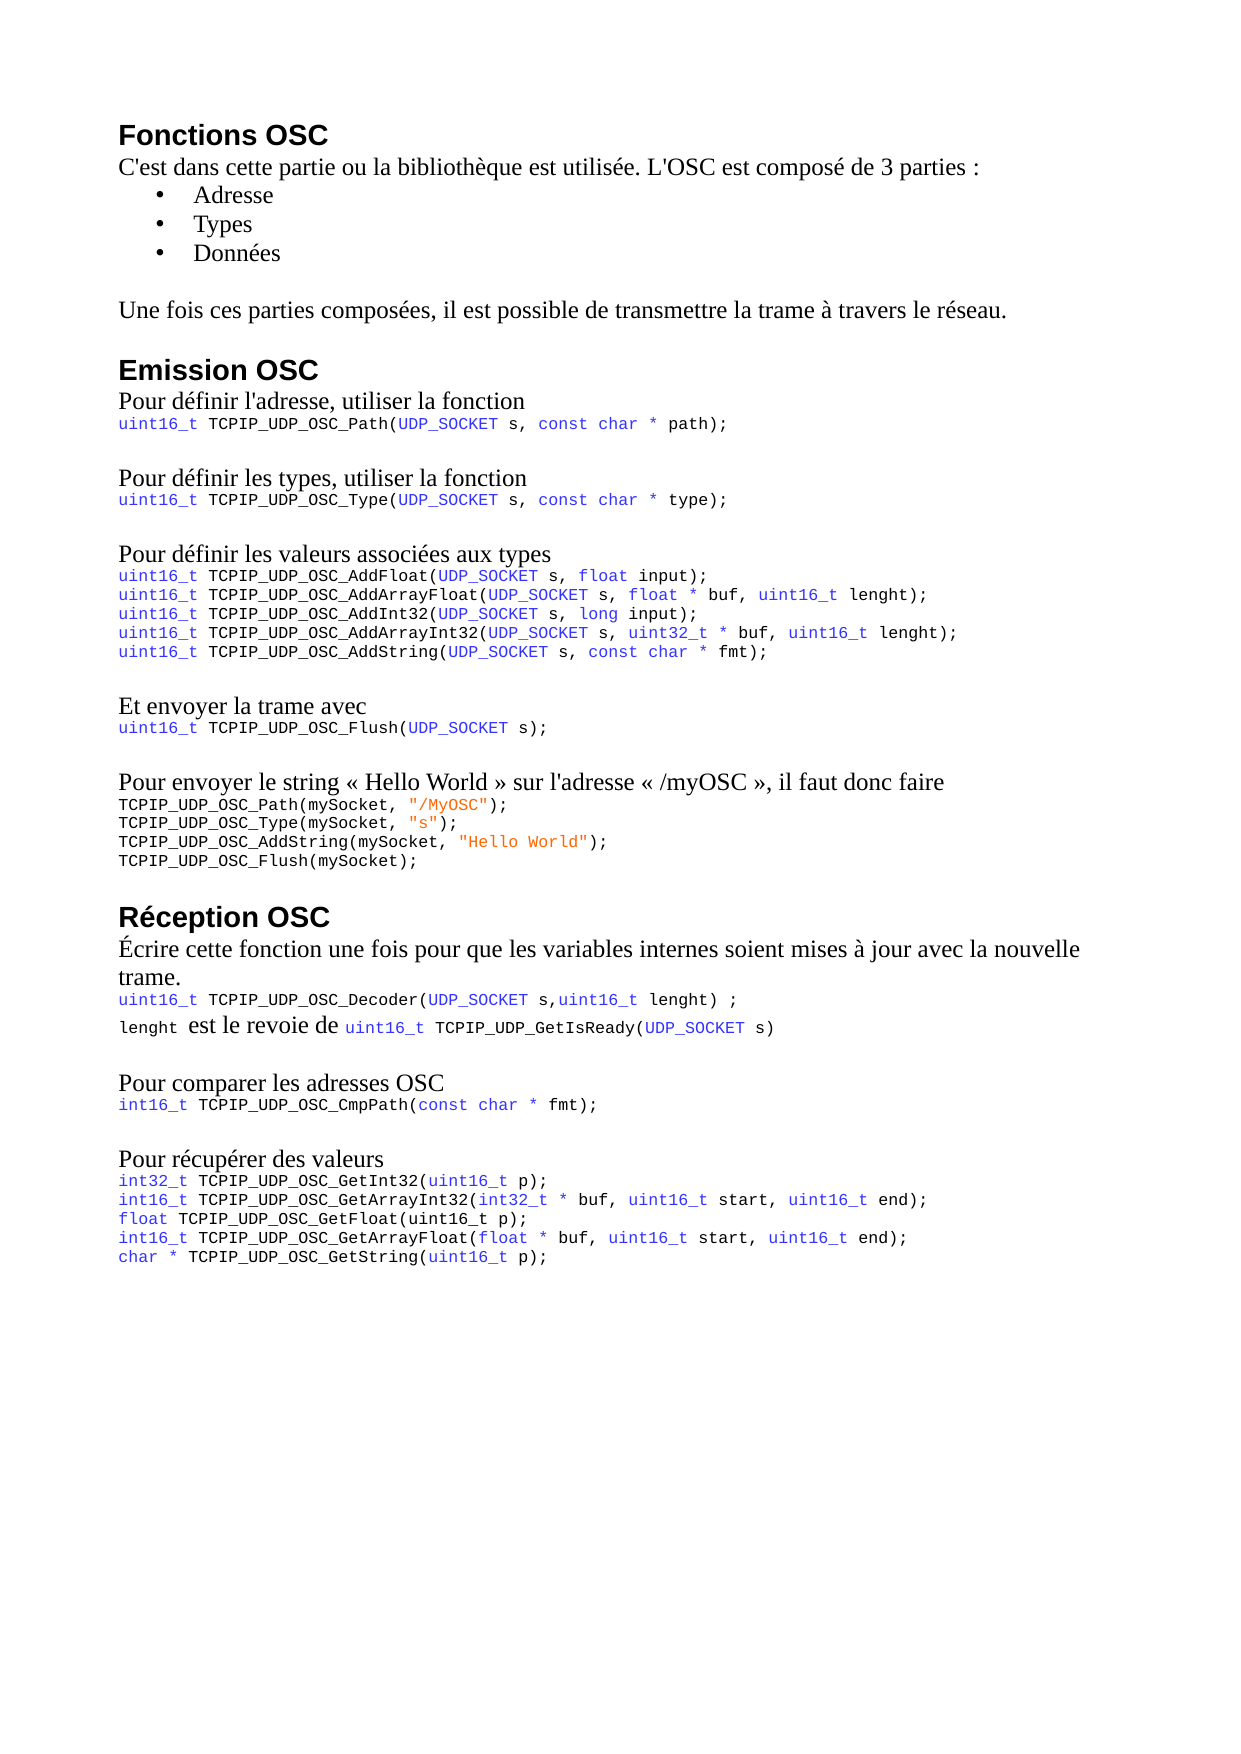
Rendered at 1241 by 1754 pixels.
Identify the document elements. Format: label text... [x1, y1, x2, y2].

subtitle Fonctions OSC [118, 118, 1122, 152]
text float TCPIP_UDP_OSC_GetFloat(uint16_t p); [118, 1210, 1122, 1229]
text uint16_t TCPIP_UDP_OSC_AddFloat(UDP_SOCKET s, float input); [118, 568, 1122, 587]
text Pour définir les valeurs associées aux types [118, 539, 1122, 568]
text C'est dans cette partie ou la bibliothèque est utilisée. L'OSC est composé de 3 parties : [118, 152, 1122, 180]
text lenght est le revoie de uint16_t TCPIP_UDP_GetIsReady(UDP_SOCKET s) [118, 1010, 1122, 1039]
text TCPIP_UDP_OSC_Flush(mySocket); [118, 853, 1122, 871]
text int16_t TCPIP_UDP_OSC_CmpPath(const char * fmt); [118, 1096, 1122, 1115]
text uint16_t TCPIP_UDP_OSC_Type(UDP_SOCKET s, const char * type); [118, 492, 1122, 510]
text int16_t TCPIP_UDP_OSC_GetArrayInt32(int32_t * buf, uint16_t start, uint16_t end); [118, 1192, 1122, 1210]
text TCPIP_UDP_OSC_Type(mySocket, "s"); [118, 815, 1122, 834]
list Adresse [156, 180, 1122, 209]
text Une fois ces parties composées, il est possible de transmettre la trame à travers le réseau. [118, 295, 1122, 324]
text TCPIP_UDP_OSC_AddString(mySocket, "Hello World"); [118, 834, 1122, 853]
text uint16_t TCPIP_UDP_OSC_AddArrayFloat(UDP_SOCKET s, float * buf, uint16_t lenght); [118, 587, 1122, 606]
text uint16_t TCPIP_UDP_OSC_Decoder(UDP_SOCKET s,uint16_t lenght) ; [118, 991, 1122, 1010]
text Écrire cette fonction une fois pour que les variables internes soient mises à jour avec la nouvelle trame. [118, 934, 1122, 991]
text Pour récupérer des valeurs [118, 1144, 1122, 1173]
list Types [156, 209, 1122, 238]
text Et envoyer la trame avec [118, 691, 1122, 720]
text Pour définir les types, utiliser la fonction [118, 463, 1122, 492]
text char * TCPIP_UDP_OSC_GetString(uint16_t p); [118, 1248, 1122, 1267]
text int16_t TCPIP_UDP_OSC_GetArrayFloat(float * buf, uint16_t start, uint16_t end); [118, 1229, 1122, 1248]
text uint16_t TCPIP_UDP_OSC_AddInt32(UDP_SOCKET s, long input); [118, 606, 1122, 624]
text TCPIP_UDP_OSC_Path(mySocket, "/MyOSC"); [118, 796, 1122, 815]
list Données [156, 238, 1122, 267]
text uint16_t TCPIP_UDP_OSC_Path(UDP_SOCKET s, const char * path); [118, 415, 1122, 434]
text Pour envoyer le string « Hello World » sur l'adresse « /myOSC », il faut donc faire [118, 767, 1122, 796]
text uint16_t TCPIP_UDP_OSC_AddArrayInt32(UDP_SOCKET s, uint32_t * buf, uint16_t lenght); [118, 624, 1122, 643]
text Pour comparer les adresses OSC [118, 1068, 1122, 1096]
subtitle Emission OSC [118, 353, 1122, 386]
subtitle Réception OSC [118, 900, 1122, 934]
text uint16_t TCPIP_UDP_OSC_Flush(UDP_SOCKET s); [118, 720, 1122, 738]
text int32_t TCPIP_UDP_OSC_GetInt32(uint16_t p); [118, 1173, 1122, 1192]
text Pour définir l'adresse, utiliser la fonction [118, 386, 1122, 415]
text uint16_t TCPIP_UDP_OSC_AddString(UDP_SOCKET s, const char * fmt); [118, 643, 1122, 662]
